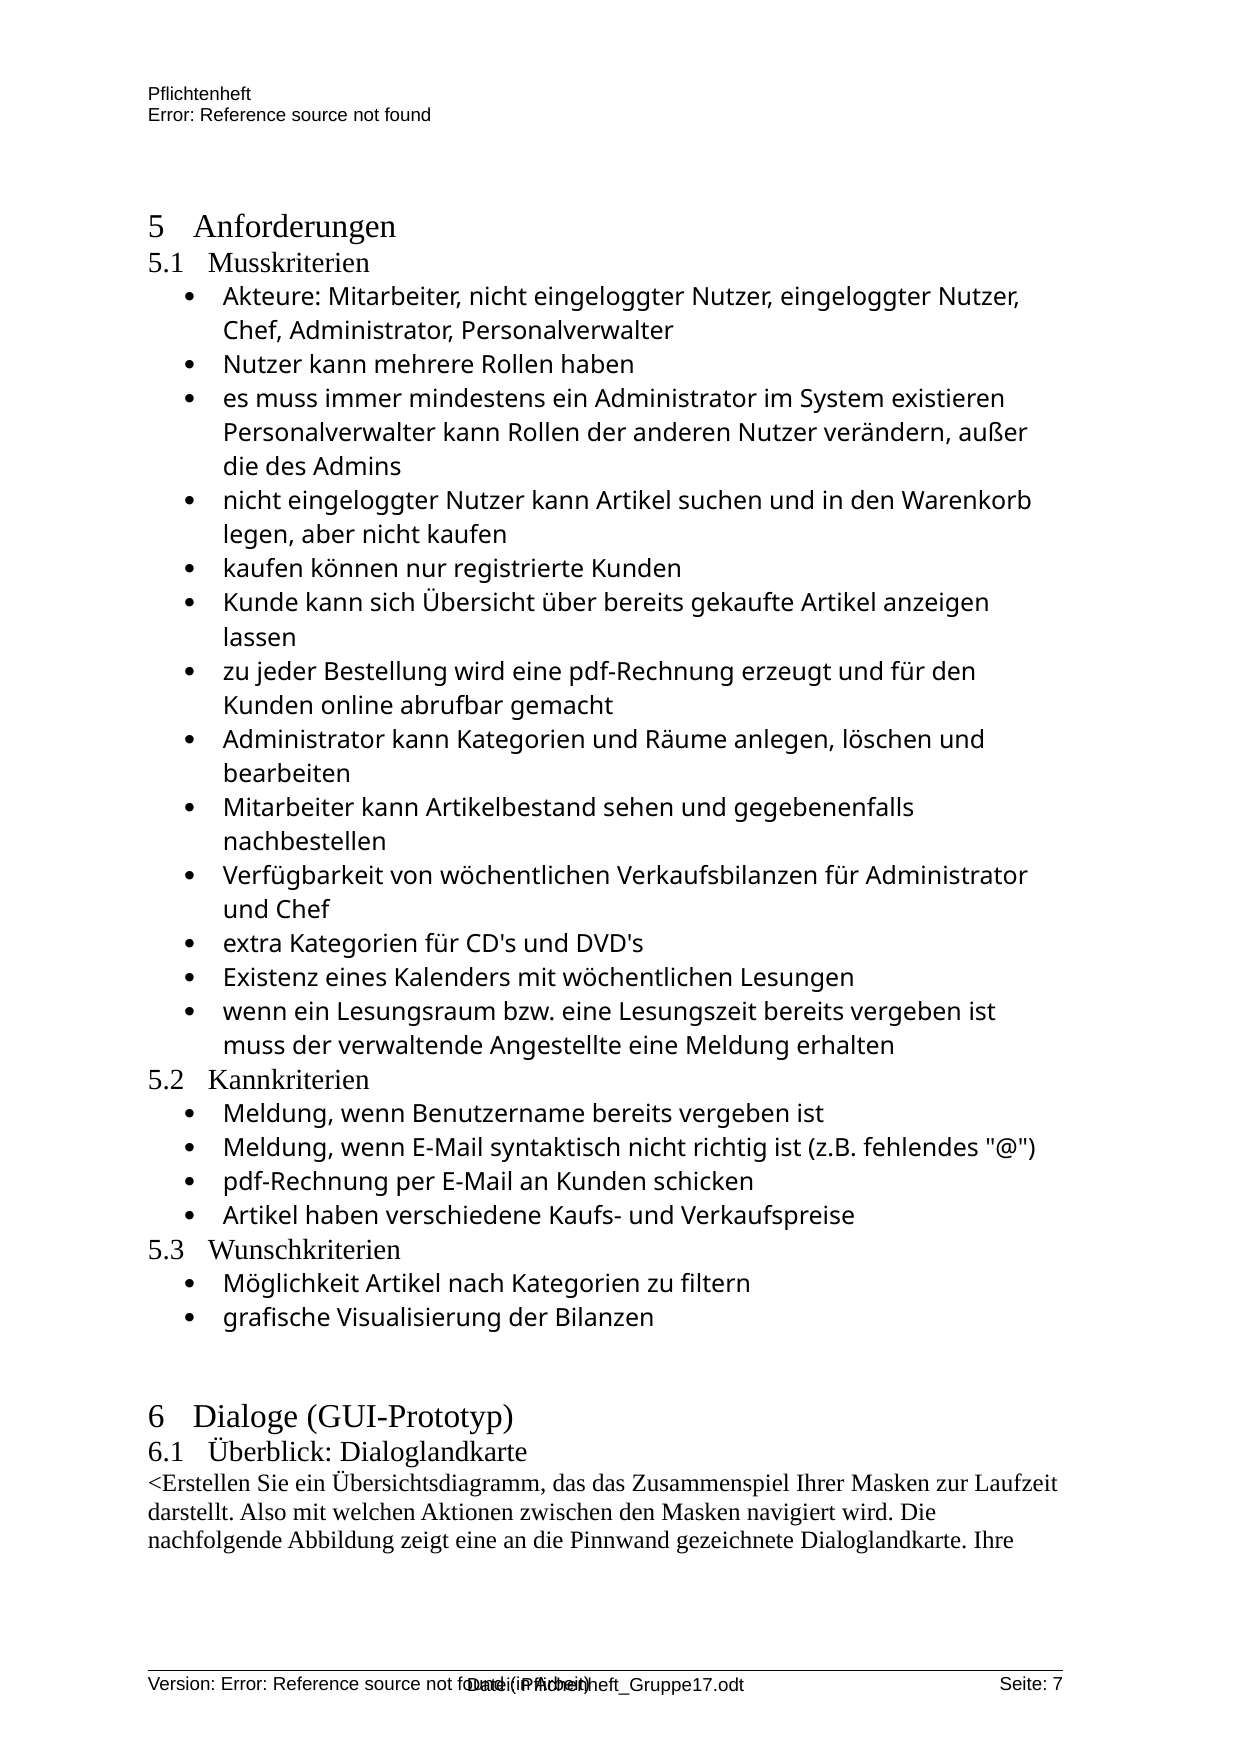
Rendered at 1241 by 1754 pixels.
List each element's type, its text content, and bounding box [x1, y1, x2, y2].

list nicht eingeloggter Nutzer kann Artikel suchen und in den Warenkorb legen, aber nicht kaufen [185, 483, 1063, 551]
list wenn ein Lesungsraum bzw. eine Lesungszeit bereits vergeben ist muss der verwaltende Angestellte eine Meldung erhalten [185, 994, 1063, 1062]
list extra Kategorien für CD's und DVD's [185, 926, 1063, 960]
list Meldung, wenn Benutzername bereits vergeben ist [185, 1096, 1063, 1129]
list Existenz eines Kalenders mit wöchentlichen Lesungen [185, 960, 1063, 994]
list Verfügbarkeit von wöchentlichen Verkaufsbilanzen für Administrator und Chef [185, 858, 1063, 926]
subtitle Dialoge (GUI-Prototyp) [148, 1396, 1063, 1434]
list kaufen können nur registrierte Kunden [185, 551, 1063, 585]
subtitle Wunschkriterien [148, 1232, 1063, 1265]
list Möglichkeit Artikel nach Kategorien zu filtern [185, 1265, 1063, 1299]
subtitle Musskriterien [148, 245, 1063, 278]
list Meldung, wenn E-Mail syntaktisch nicht richtig ist (z.B. fehlendes "@") [185, 1129, 1063, 1164]
list Nutzer kann mehrere Rollen haben [185, 347, 1063, 381]
subtitle Anforderungen [148, 207, 1063, 245]
list grafische Visualisierung der Bilanzen [185, 1299, 1063, 1333]
list Mitarbeiter kann Artikelbestand sehen und gegebenenfalls nachbestellen [185, 789, 1063, 858]
subtitle Überblick: Dialoglandkarte [148, 1434, 1063, 1468]
list Administrator kann Kategorien und Räume anlegen, löschen und bearbeiten [185, 721, 1063, 789]
subtitle Kannkriterien [148, 1062, 1063, 1096]
list zu jeder Bestellung wird eine pdf-Rechnung erzeugt und für den Kunden online abrufbar gemacht [185, 653, 1063, 721]
list Akteure: Mitarbeiter, nicht eingeloggter Nutzer, eingeloggter Nutzer, Chef, Administrator, Personalverwalter [185, 278, 1063, 347]
text <Erstellen Sie ein Übersichtsdiagramm, das das Zusammenspiel Ihrer Masken zur Laufzeit darstellt. Also mit welchen Aktionen zwischen den Masken navigiert wird. Die nachfolgende Abbildung zeigt eine an die Pinnwand gezeichnete Dialoglandkarte. Ihre [148, 1468, 1063, 1554]
list Artikel haben verschiedene Kaufs- und Verkaufspreise [185, 1198, 1063, 1232]
list Kunde kann sich Übersicht über bereits gekaufte Artikel anzeigen lassen [185, 585, 1063, 653]
list pdf-Rechnung per E-Mail an Kunden schicken [185, 1164, 1063, 1198]
list es muss immer mindestens ein Administrator im System existieren Personalverwalter kann Rollen der anderen Nutzer verändern, außer die des Admins [185, 381, 1063, 483]
